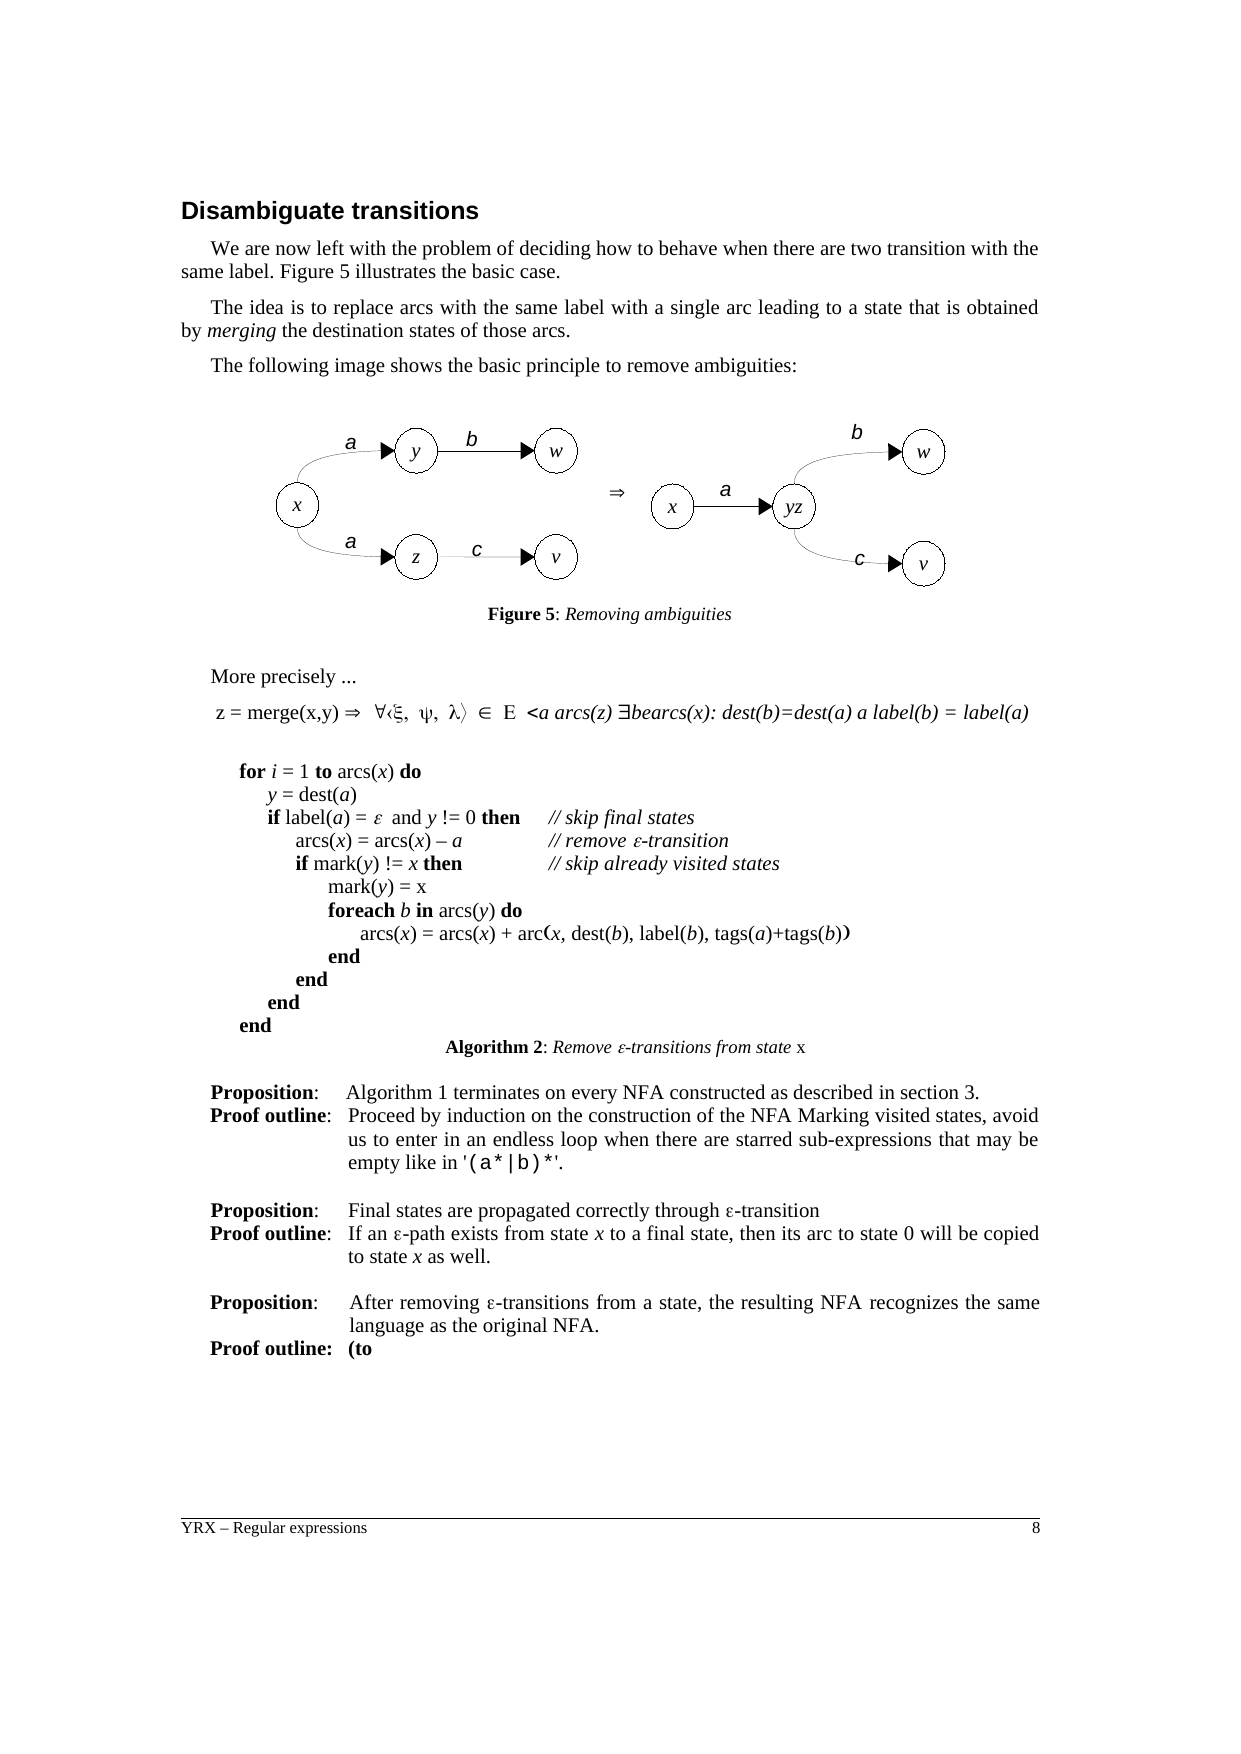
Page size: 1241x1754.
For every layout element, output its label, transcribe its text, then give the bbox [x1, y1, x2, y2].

text Algorithm 2: Remove e-transitions from state x [181, 1037, 1040, 1058]
text end [181, 945, 1040, 968]
text arcs(x) = arcs(x) + arc(x, dest(b), label(b), tags(a)+tags(b)) [181, 922, 1040, 945]
text We are now left with the problem of deciding how to behave when there are two transition with the same label. Figure 5 illustrates the basic case. [181, 237, 1040, 283]
text end [181, 991, 1040, 1014]
text y = dest(a) [181, 783, 1040, 806]
text More precisely ... [181, 665, 1040, 688]
text mark(y) = x [181, 875, 1040, 898]
text if label(a) = e and y != 0 then // skip final states [181, 806, 1040, 829]
text Proposition: Algorithm 1 terminates on every NFA constructed as described in section 3. [181, 1081, 1040, 1104]
text foreach b in arcs(y) do [181, 898, 1040, 922]
text end [181, 1014, 1040, 1037]
text The following image shows the basic principle to remove ambiguities: [181, 354, 1040, 377]
text Figure 5: Removing ambiguities [181, 604, 1040, 624]
subtitle Disambiguate transitions [181, 196, 1040, 224]
text The idea is to replace arcs with the same label with a single arc leading to a state that is obtained by merging the destination states of those arcs. [181, 296, 1040, 342]
text Proposition: After removing e-transitions from a state, the resulting NFA recognizes the same language as the original NFA. [210, 1291, 1040, 1337]
text Proposition: Final states are propagated correctly through e-transition [181, 1198, 1040, 1222]
text for i = 1 to arcs(x) do [181, 760, 1040, 783]
text Proof outline: If an e-path exists from state x to a final state, then its arc to state 0 will be copied to state x as well. [210, 1222, 1040, 1268]
text Proof outline: (to [210, 1337, 1040, 1360]
text if mark(y) != x then // skip already visited states [181, 852, 1040, 875]
text  [181, 413, 1040, 586]
text Proof outline: Proceed by induction on the construction of the NFA Marking visited states, avoid us to enter in an endless loop when there are starred sub-expressions that may be empty like in '(a*|b)*'. [210, 1104, 1040, 1175]
text z = merge(x,y)  x, y, l  E <a arcs(z) bearcs(x): dest(b)=dest(a) a label(b) = label(a) [181, 701, 1040, 724]
text end [181, 968, 1040, 991]
text arcs(x) = arcs(x) – a // remove e-transition [181, 829, 1040, 852]
